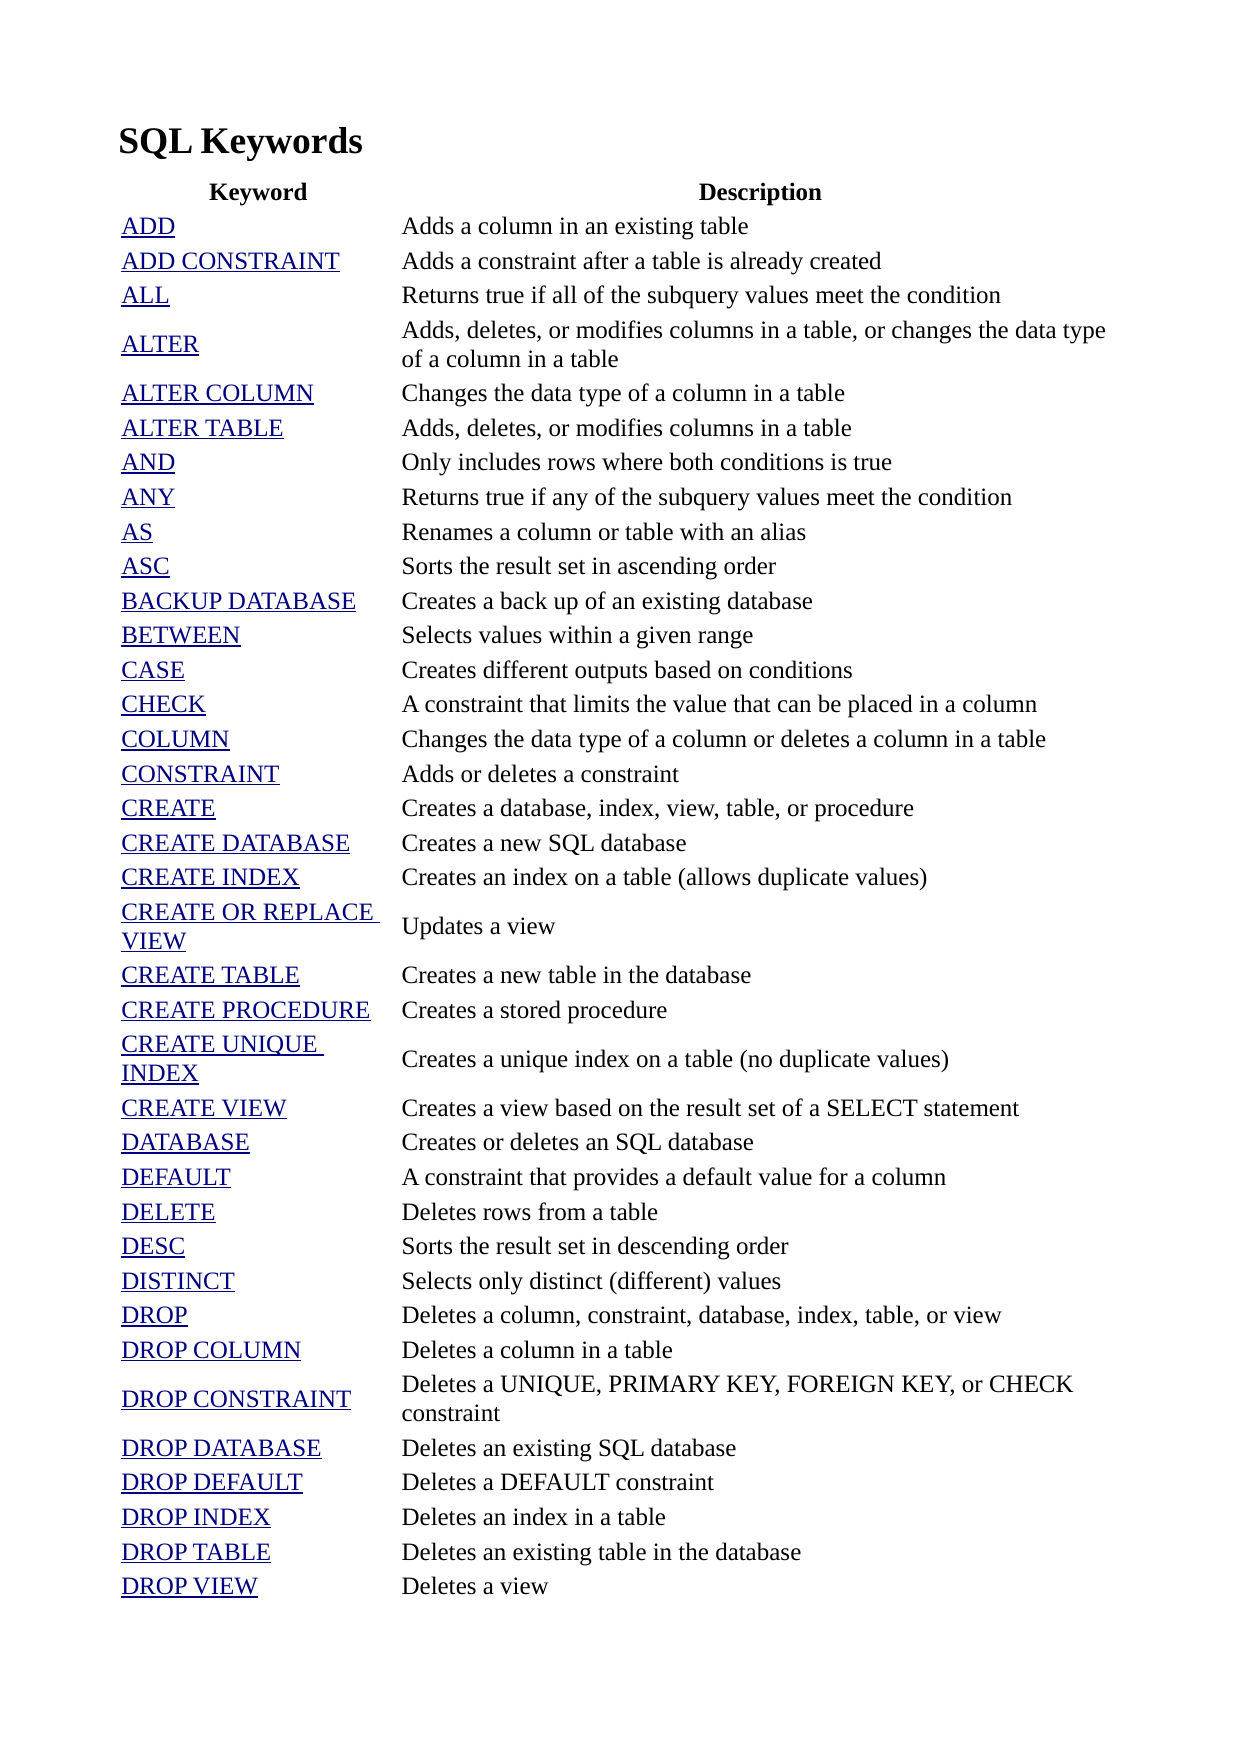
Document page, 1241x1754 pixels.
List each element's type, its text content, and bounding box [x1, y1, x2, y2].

table_cell AS [118, 514, 398, 548]
table_cell Deletes a UNIQUE, PRIMARY KEY, FOREIGN KEY, or CHECK constraint [399, 1367, 1122, 1430]
table_cell Sorts the result set in descending order [399, 1228, 1122, 1263]
table_cell CREATE OR REPLACE VIEW [118, 894, 398, 957]
table_cell Only includes rows where both conditions is true [399, 445, 1122, 479]
table_cell CREATE DATABASE [118, 825, 398, 859]
table_cell AND [118, 445, 398, 479]
table_cell Returns true if all of the subquery values meet the condition [399, 278, 1122, 312]
table_cell Creates a database, index, view, table, or procedure [399, 790, 1122, 825]
table_cell ADD [118, 208, 398, 243]
table_cell DROP CONSTRAINT [118, 1367, 398, 1430]
table_cell Creates a view based on the result set of a SELECT statement [399, 1090, 1122, 1124]
table_cell DROP TABLE [118, 1534, 398, 1568]
table_cell ALTER COLUMN [118, 375, 398, 410]
table_cell Deletes rows from a table [399, 1194, 1122, 1228]
table_cell CASE [118, 652, 398, 687]
table_cell DISTINCT [118, 1263, 398, 1297]
table_cell DROP COLUMN [118, 1332, 398, 1367]
table_cell BETWEEN [118, 618, 398, 652]
table_cell Creates a new table in the database [399, 958, 1122, 992]
table_cell COLUMN [118, 721, 398, 756]
table_cell Selects values within a given range [399, 618, 1122, 652]
table_cell DROP DATABASE [118, 1430, 398, 1464]
table_cell Adds or deletes a constraint [399, 756, 1122, 790]
table_cell CREATE [118, 790, 398, 825]
table_cell ALL [118, 278, 398, 312]
table_cell Adds a column in an existing table [399, 208, 1122, 243]
table_cell Deletes an index in a table [399, 1499, 1122, 1534]
table_cell A constraint that provides a default value for a column [399, 1159, 1122, 1194]
table_cell DELETE [118, 1194, 398, 1228]
table_cell Creates a new SQL database [399, 825, 1122, 859]
table_cell DROP INDEX [118, 1499, 398, 1534]
table_cell Deletes a column in a table [399, 1332, 1122, 1367]
table_cell Returns true if any of the subquery values meet the condition [399, 479, 1122, 514]
table_cell Selects only distinct (different) values [399, 1263, 1122, 1297]
table_cell ASC [118, 548, 398, 583]
table_cell CREATE UNIQUE INDEX [118, 1027, 398, 1090]
subtitle SQL Keywords [118, 118, 1122, 161]
table_cell Deletes an existing SQL database [399, 1430, 1122, 1464]
table_cell ALTER TABLE [118, 410, 398, 444]
table_cell CREATE VIEW [118, 1090, 398, 1124]
table_cell CREATE INDEX [118, 860, 398, 894]
table_cell DATABASE [118, 1125, 398, 1159]
table_cell Deletes a column, constraint, database, index, table, or view [399, 1298, 1122, 1332]
table_cell A constraint that limits the value that can be placed in a column [399, 687, 1122, 721]
table_cell CREATE TABLE [118, 958, 398, 992]
table_cell Adds a constraint after a table is already created [399, 243, 1122, 277]
table_cell Deletes a view [399, 1568, 1122, 1603]
table_cell CREATE PROCEDURE [118, 992, 398, 1027]
table_cell DROP DEFAULT [118, 1465, 398, 1499]
table_cell Creates different outputs based on conditions [399, 652, 1122, 687]
table_cell Deletes a DEFAULT constraint [399, 1465, 1122, 1499]
table_cell Renames a column or table with an alias [399, 514, 1122, 548]
table_cell CHECK [118, 687, 398, 721]
table_cell DROP [118, 1298, 398, 1332]
table_cell Changes the data type of a column in a table [399, 375, 1122, 410]
table_cell ADD CONSTRAINT [118, 243, 398, 277]
table_cell Updates a view [399, 894, 1122, 957]
table_cell Creates an index on a table (allows duplicate values) [399, 860, 1122, 894]
table_cell Sorts the result set in ascending order [399, 548, 1122, 583]
table_cell DEFAULT [118, 1159, 398, 1194]
table_cell ANY [118, 479, 398, 514]
table_cell Creates a back up of an existing database [399, 583, 1122, 617]
table_cell ALTER [118, 312, 398, 375]
table_cell Adds, deletes, or modifies columns in a table [399, 410, 1122, 444]
table_header Description [399, 174, 1122, 208]
table_cell Creates or deletes an SQL database [399, 1125, 1122, 1159]
table_cell DESC [118, 1228, 398, 1263]
table_cell Changes the data type of a column or deletes a column in a table [399, 721, 1122, 756]
table_header Keyword [118, 174, 398, 208]
table_cell BACKUP DATABASE [118, 583, 398, 617]
table_cell Deletes an existing table in the database [399, 1534, 1122, 1568]
table_cell DROP VIEW [118, 1568, 398, 1603]
table_cell Creates a unique index on a table (no duplicate values) [399, 1027, 1122, 1090]
table_cell Adds, deletes, or modifies columns in a table, or changes the data type of a column in a table [399, 312, 1122, 375]
table_cell Creates a stored procedure [399, 992, 1122, 1027]
table_cell CONSTRAINT [118, 756, 398, 790]
